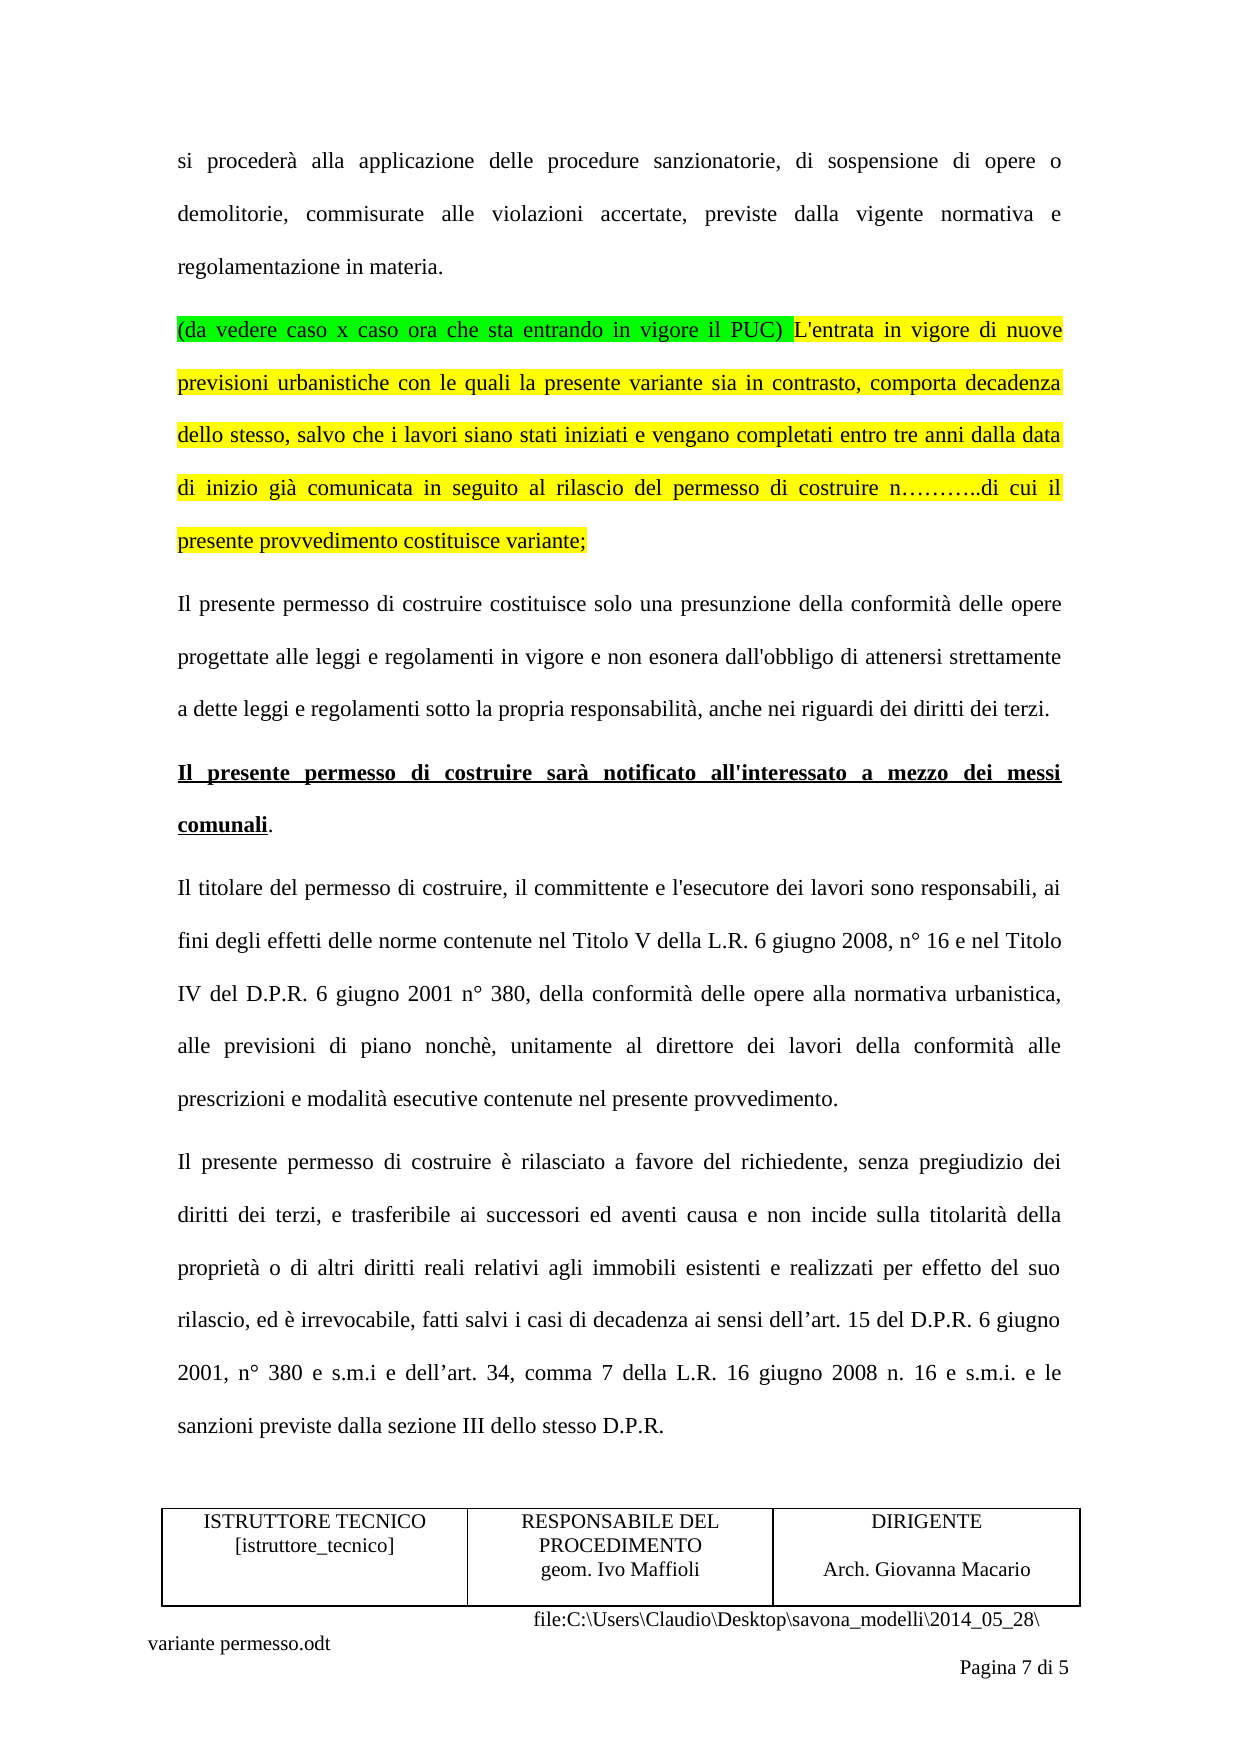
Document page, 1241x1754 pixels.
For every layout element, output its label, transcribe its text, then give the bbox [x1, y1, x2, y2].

text Il titolare del permesso di costruire, il committente e l'esecutore dei lavori sono responsabili, ai fini degli effetti delle norme contenute nel Titolo V della L.R. 6 giugno 2008, n° 16 e nel Titolo IV del D.P.R. 6 giugno 2001 n° 380, della conformità delle opere alla normativa urbanistica, alle previsioni di piano nonchè, unitamente al direttore dei lavori della conformità alle prescrizioni e modalità esecutive contenute nel presente provvedimento. [177, 874, 1063, 1112]
text si procederà alla applicazione delle procedure sanzionatorie, di sospensione di opere o demolitorie, commisurate alle violazioni accertate, previste dalla vigente normativa e regolamentazione in materia. [177, 148, 1063, 279]
text (da vedere caso x caso ora che sta entrando in vigore il PUC) L'entrata in vigore di nuove previsioni urbanistiche con le quali la presente variante sia in contrasto, comporta decadenza dello stesso, salvo che i lavori siano stati iniziati e vengano completati entro tre anni dalla data di inizio già comunicata in seguito al rilascio del permesso di costruire n………..di cui il presente provvedimento costituisce variante; [177, 316, 1063, 553]
text Il presente permesso di costruire è rilasciato a favore del richiedente, senza pregiudizio dei diritti dei terzi, e trasferibile ai successori ed aventi causa e non incide sulla titolarità della proprietà o di altri diritti reali relativi agli immobili esistenti e realizzati per effetto del suo rilascio, ed è irrevocabile, fatti salvi i casi di decadenza ai sensi dell’art. 15 del D.P.R. 6 giugno 2001, n° 380 e s.m.i e dell’art. 34, comma 7 della L.R. 16 giugno 2008 n. 16 e s.m.i. e le sanzioni previste dalla sezione III dello stesso D.P.R. [177, 1148, 1063, 1438]
text Il presente permesso di costruire sarà notificato all'interessato a mezzo dei messi comunali. [177, 759, 1063, 838]
text Il presente permesso di costruire costituisce solo una presunzione della conformità delle opere progettate alle leggi e regolamenti in vigore e non esonera dall'obbligo di attenersi strettamente a dette leggi e regolamenti sotto la propria responsabilità, anche nei riguardi dei diritti dei terzi. [177, 590, 1063, 722]
